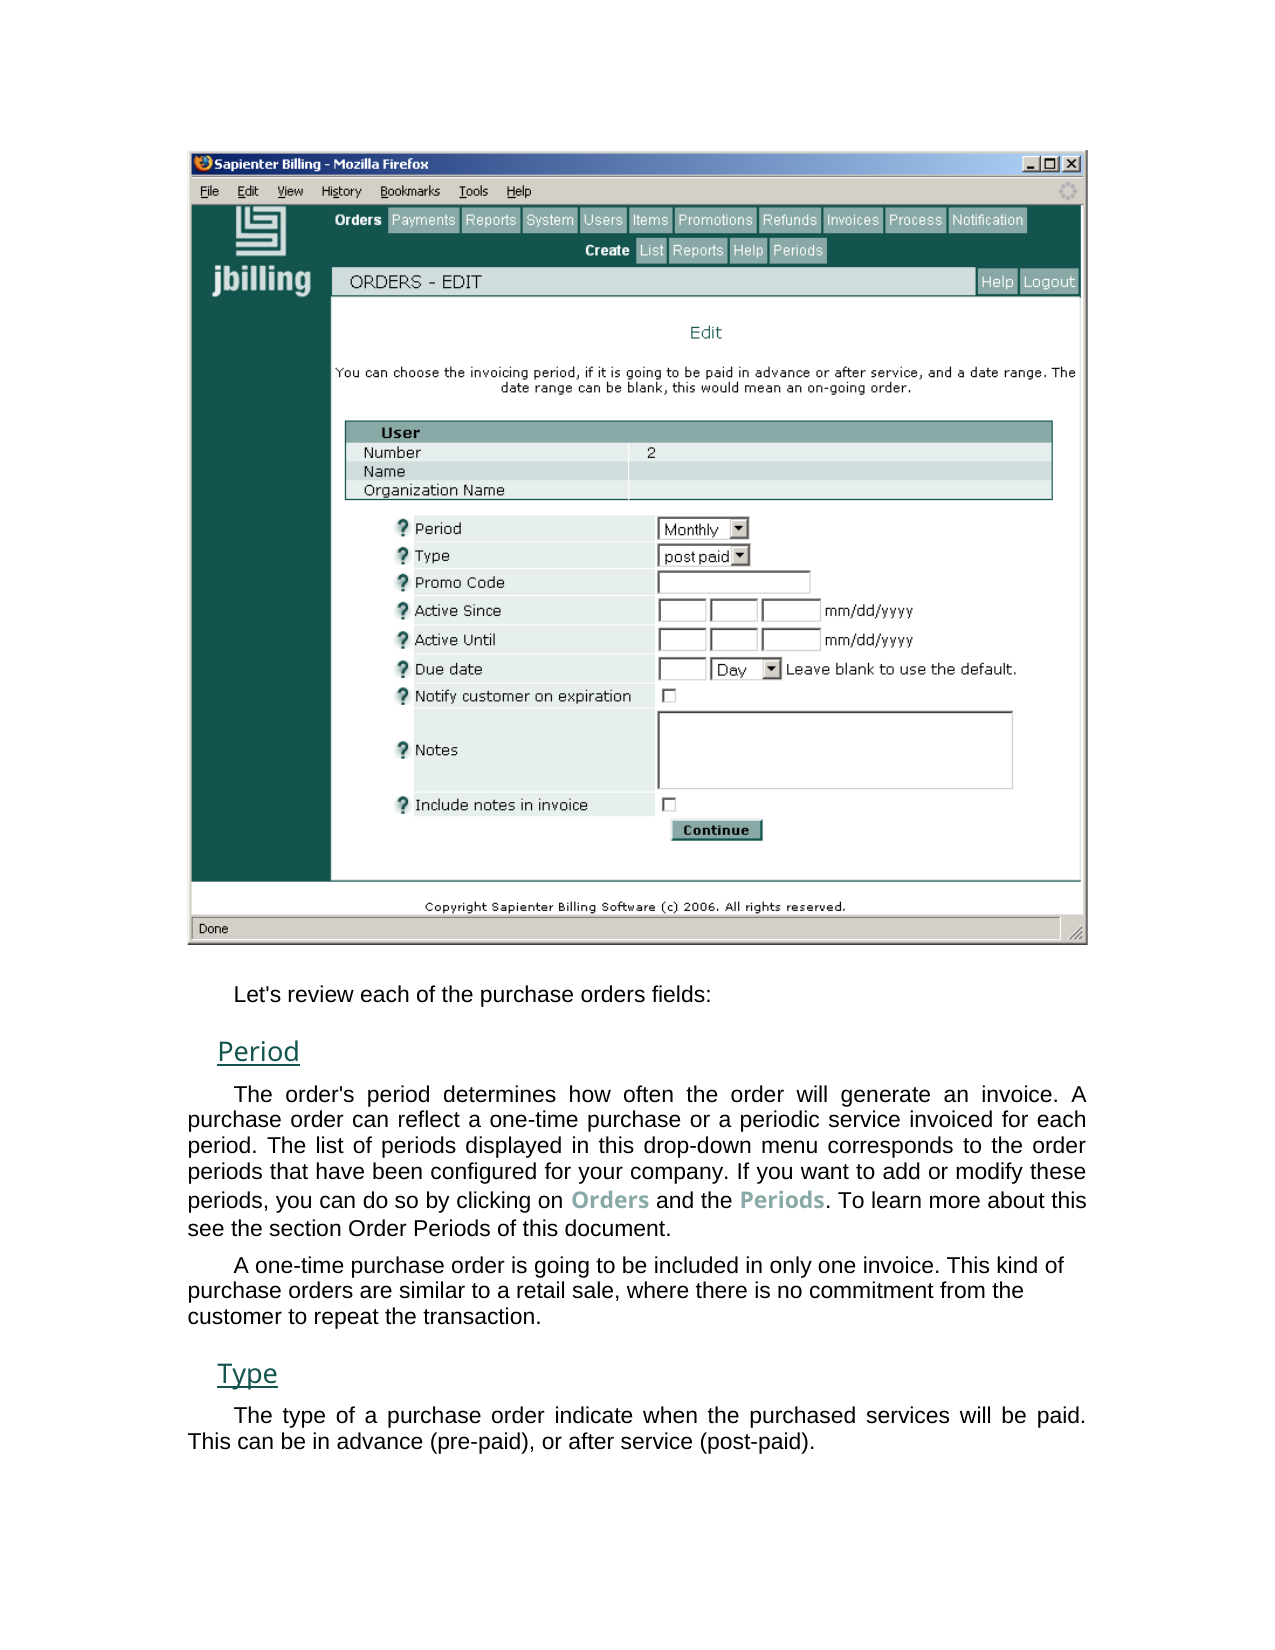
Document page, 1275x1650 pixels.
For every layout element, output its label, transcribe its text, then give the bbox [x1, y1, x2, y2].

text The order's period determines how often the order will generate an invoice. A purchase order can reflect a one-time purchase or a periodic service invoiced for each period. The list of periods displayed in this drop-down menu corresponds to the order periods that have been configured for your company. If you want to add or modify these periods, you can do so by clicking on Orders and the Periods. To learn more about this see the section Order Periods of this document. [187, 1081, 1087, 1241]
picture [187, 150, 1088, 945]
text Let's review each of the purchase orders fields: [187, 982, 1087, 1008]
subtitle Period [217, 1033, 1087, 1070]
text A one-time purchase order is going to be included in only one invoice. This kind of purchase orders are similar to a retail sale, where there is no commitment from the customer to repeat the transaction. [187, 1253, 1087, 1329]
subtitle Type [217, 1354, 1087, 1391]
text The type of a purchase order indicate when the purchased services will be paid. This can be in advance (pre-paid), or after service (post-paid). [187, 1403, 1087, 1454]
